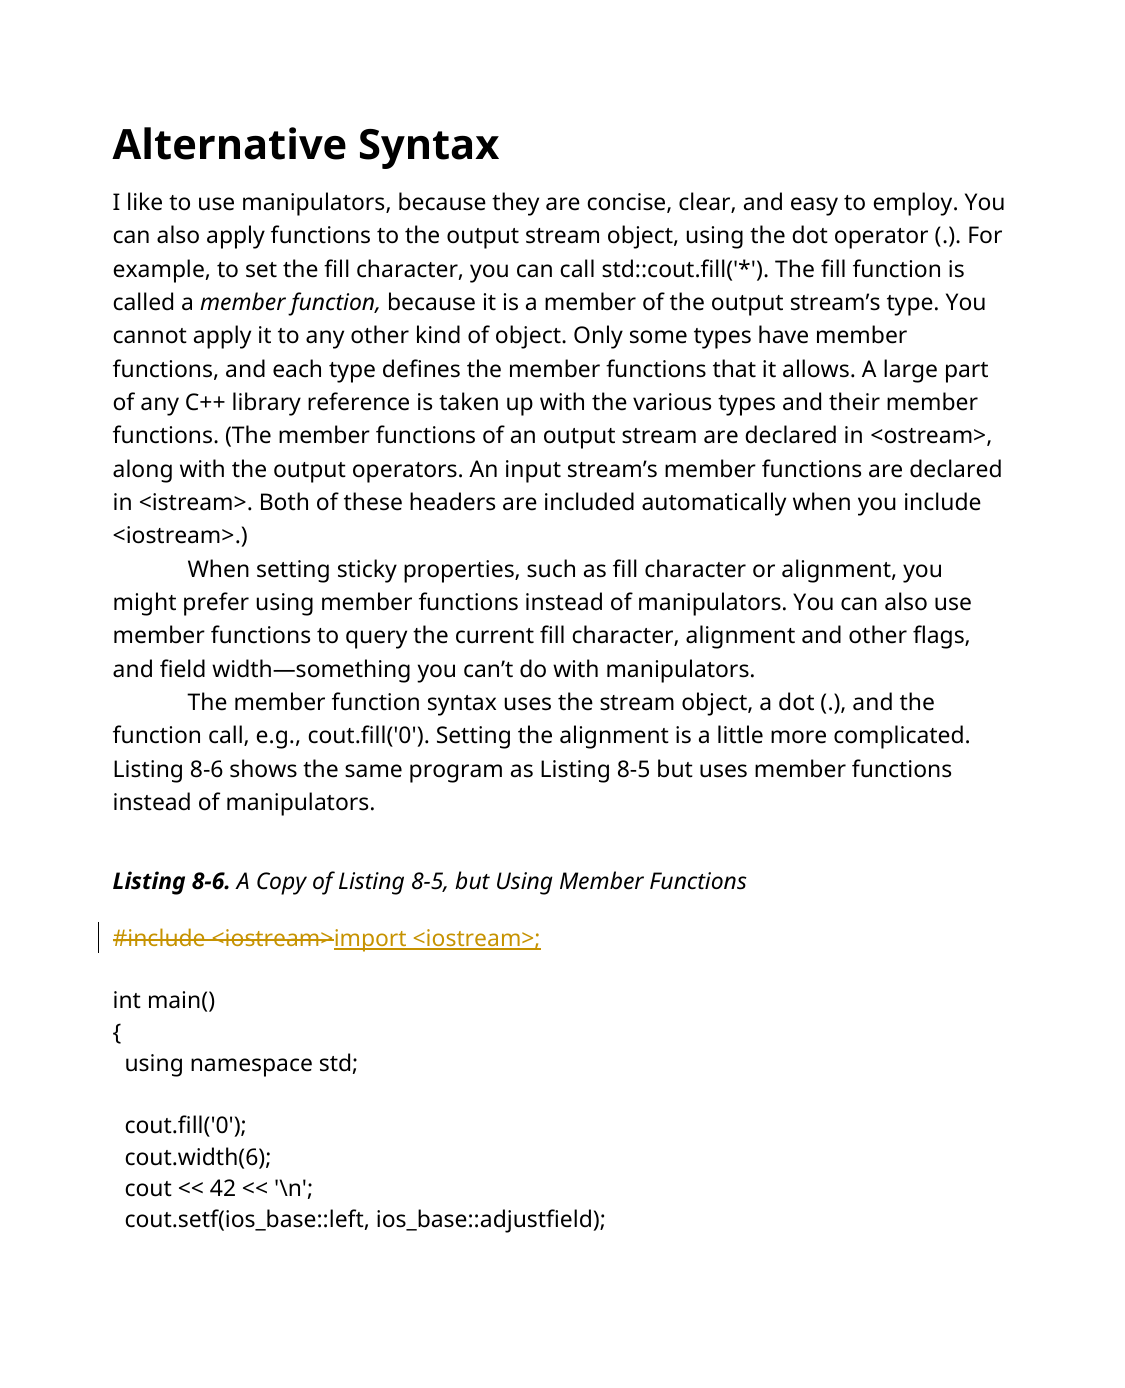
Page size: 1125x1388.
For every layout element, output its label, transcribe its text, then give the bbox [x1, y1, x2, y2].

text cout.setf(ios_base::left, ios_base::adjustfield); [112, 1203, 1012, 1234]
text The member function syntax uses the stream object, a dot (.), and the function call, e.g., cout.fill('0'). Setting the alignment is a little more complicated. Listing 8-6 shows the same program as Listing 8-5 but uses member functions instead of manipulators. [112, 684, 1012, 817]
text When setting sticky properties, such as fill character or alignment, you might prefer using member functions instead of manipulators. You can also use member functions to query the current fill character, alignment and other flags, and field width—something you can’t do with manipulators. [112, 551, 1012, 684]
text Listing 8-6. A Copy of Listing 8-5, but Using Member Functions [112, 865, 1012, 896]
text cout << 42 << '\n'; [112, 1172, 1012, 1203]
subtitle Alternative Syntax [112, 115, 1012, 171]
text using namespace std; [112, 1047, 1012, 1078]
text I like to use manipulators, because they are concise, clear, and easy to employ. You can also apply functions to the output stream object, using the dot operator (.). For example, to set the fill character, you can call std::cout.fill('*'). The fill function is called a member function, because it is a member of the output stream’s type. You cannot apply it to any other kind of object. Only some types have member functions, and each type defines the member functions that it allows. A large part of any C++ library reference is taken up with the various types and their member functions. (The member functions of an output stream are declared in <ostream>, along with the output operators. An input stream’s member functions are declared in <istream>. Both of these headers are included automatically when you include <iostream>.) [112, 184, 1012, 551]
text import <iostream>; [112, 922, 1012, 953]
text cout.width(6); [112, 1141, 1012, 1172]
text int main() [112, 984, 1012, 1016]
text { [112, 1016, 1012, 1047]
text cout.fill('0'); [112, 1109, 1012, 1141]
